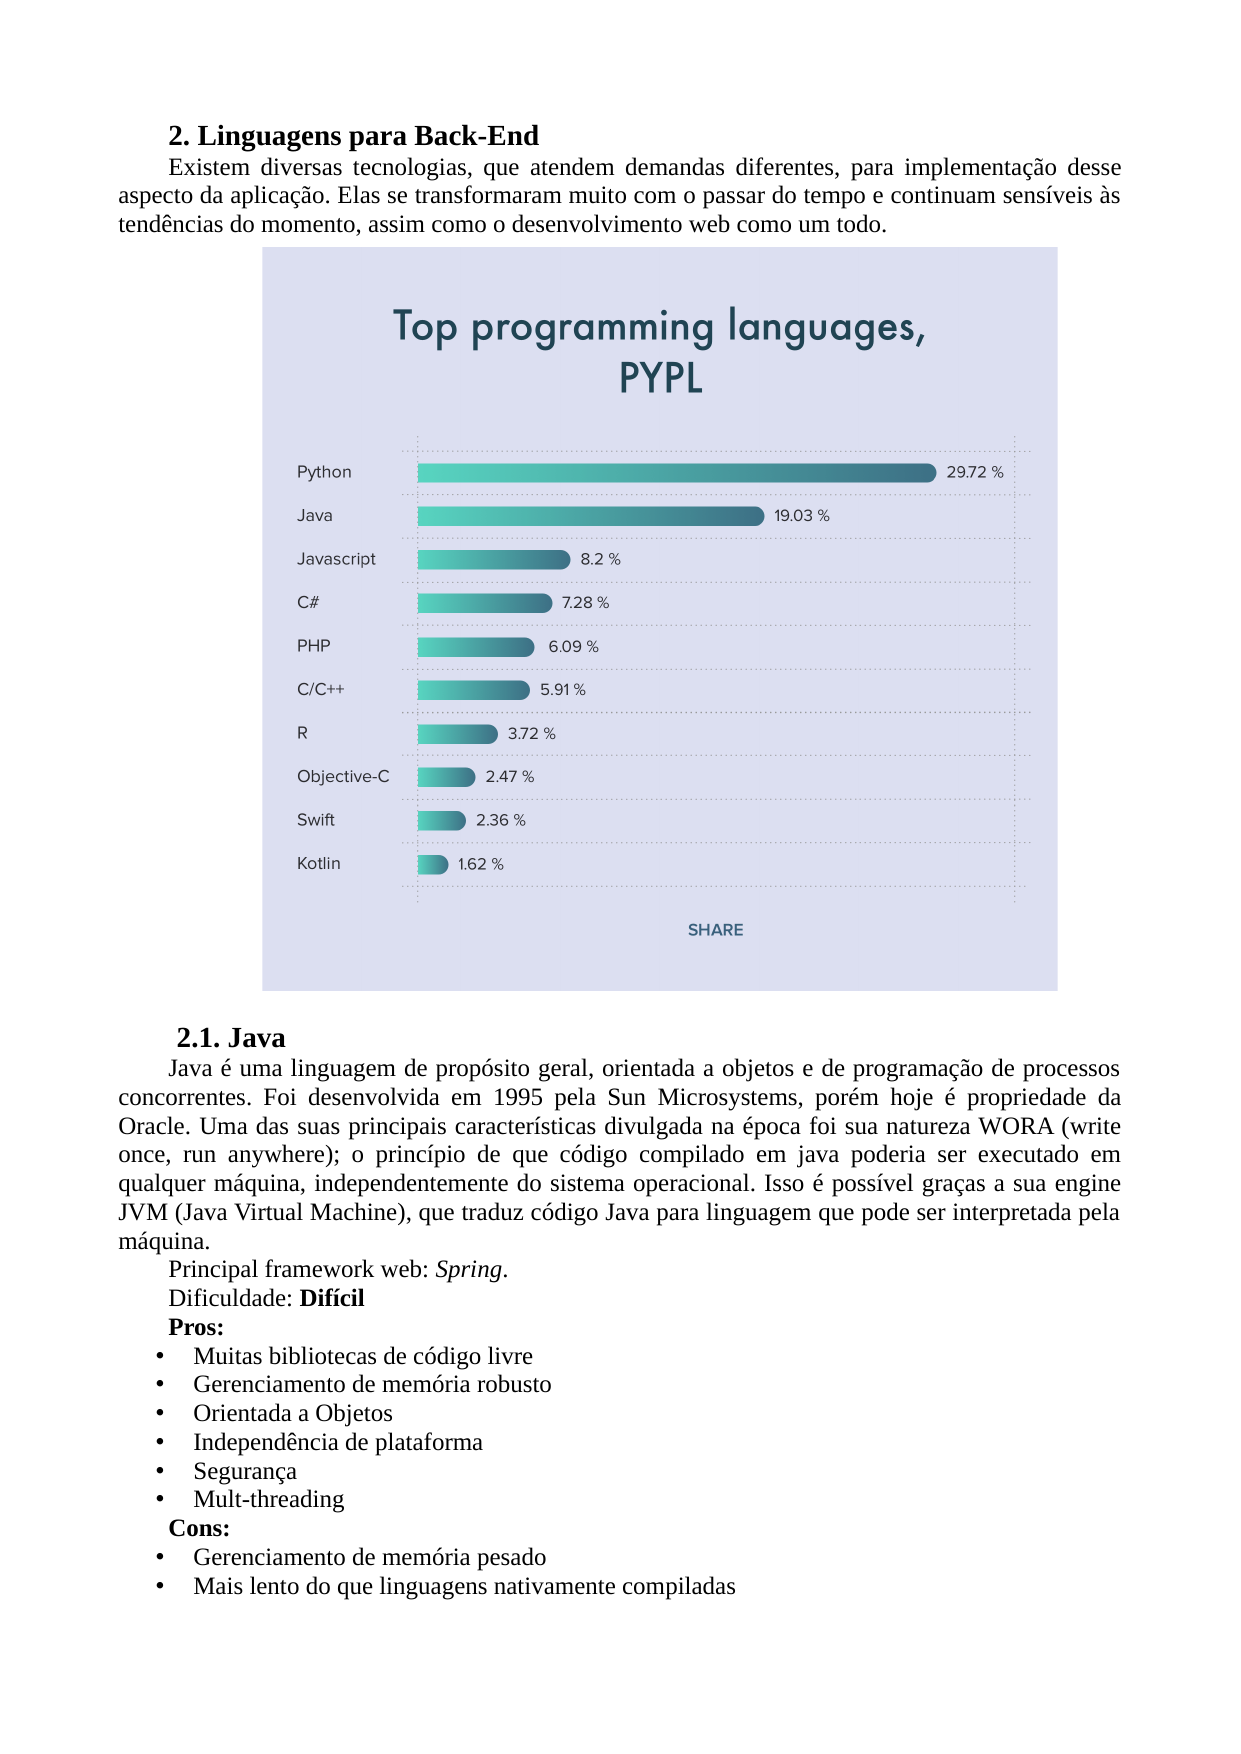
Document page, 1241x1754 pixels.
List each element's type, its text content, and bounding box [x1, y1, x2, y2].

list Mult-threading [156, 1484, 1122, 1513]
picture [262, 247, 1058, 991]
text Existem diversas tecnologias, que atendem demandas diferentes, para implementação desse aspecto da aplicação. Elas se transformaram muito com o passar do tempo e continuam sensíveis às tendências do momento, assim como o desenvolvimento web como um todo. [118, 152, 1122, 238]
text Java é uma linguagem de propósito geral, orientada a objetos e de programação de processos concorrentes. Foi desenvolvida em 1995 pela Sun Microsystems, porém hoje é propriedade da Oracle. Uma das suas principais características divulgada na época foi sua natureza WORA (write once, run anywhere); o princípio de que código compilado em java poderia ser executado em qualquer máquina, independentemente do sistema operacional. Isso é possível graças a sua engine JVM (Java Virtual Machine), que traduz código Java para linguagem que pode ser interpretada pela máquina. [118, 1053, 1122, 1254]
list Segurança [156, 1456, 1122, 1484]
text 2.1. Java [118, 1020, 1122, 1053]
list Muitas bibliotecas de código livre [156, 1341, 1122, 1369]
text Dificuldade: Difícil [118, 1283, 1122, 1312]
text Principal framework web: Spring. [118, 1254, 1122, 1283]
list Independência de plataforma [156, 1427, 1122, 1456]
text Cons: [118, 1513, 1122, 1542]
text 2. Linguagens para Back-End [118, 118, 1122, 152]
list Orientada a Objetos [156, 1398, 1122, 1427]
list Gerenciamento de memória pesado [156, 1542, 1122, 1571]
list Mais lento do que linguagens nativamente compiladas [156, 1571, 1122, 1599]
list Gerenciamento de memória robusto [156, 1369, 1122, 1398]
text Pros: [118, 1312, 1122, 1341]
